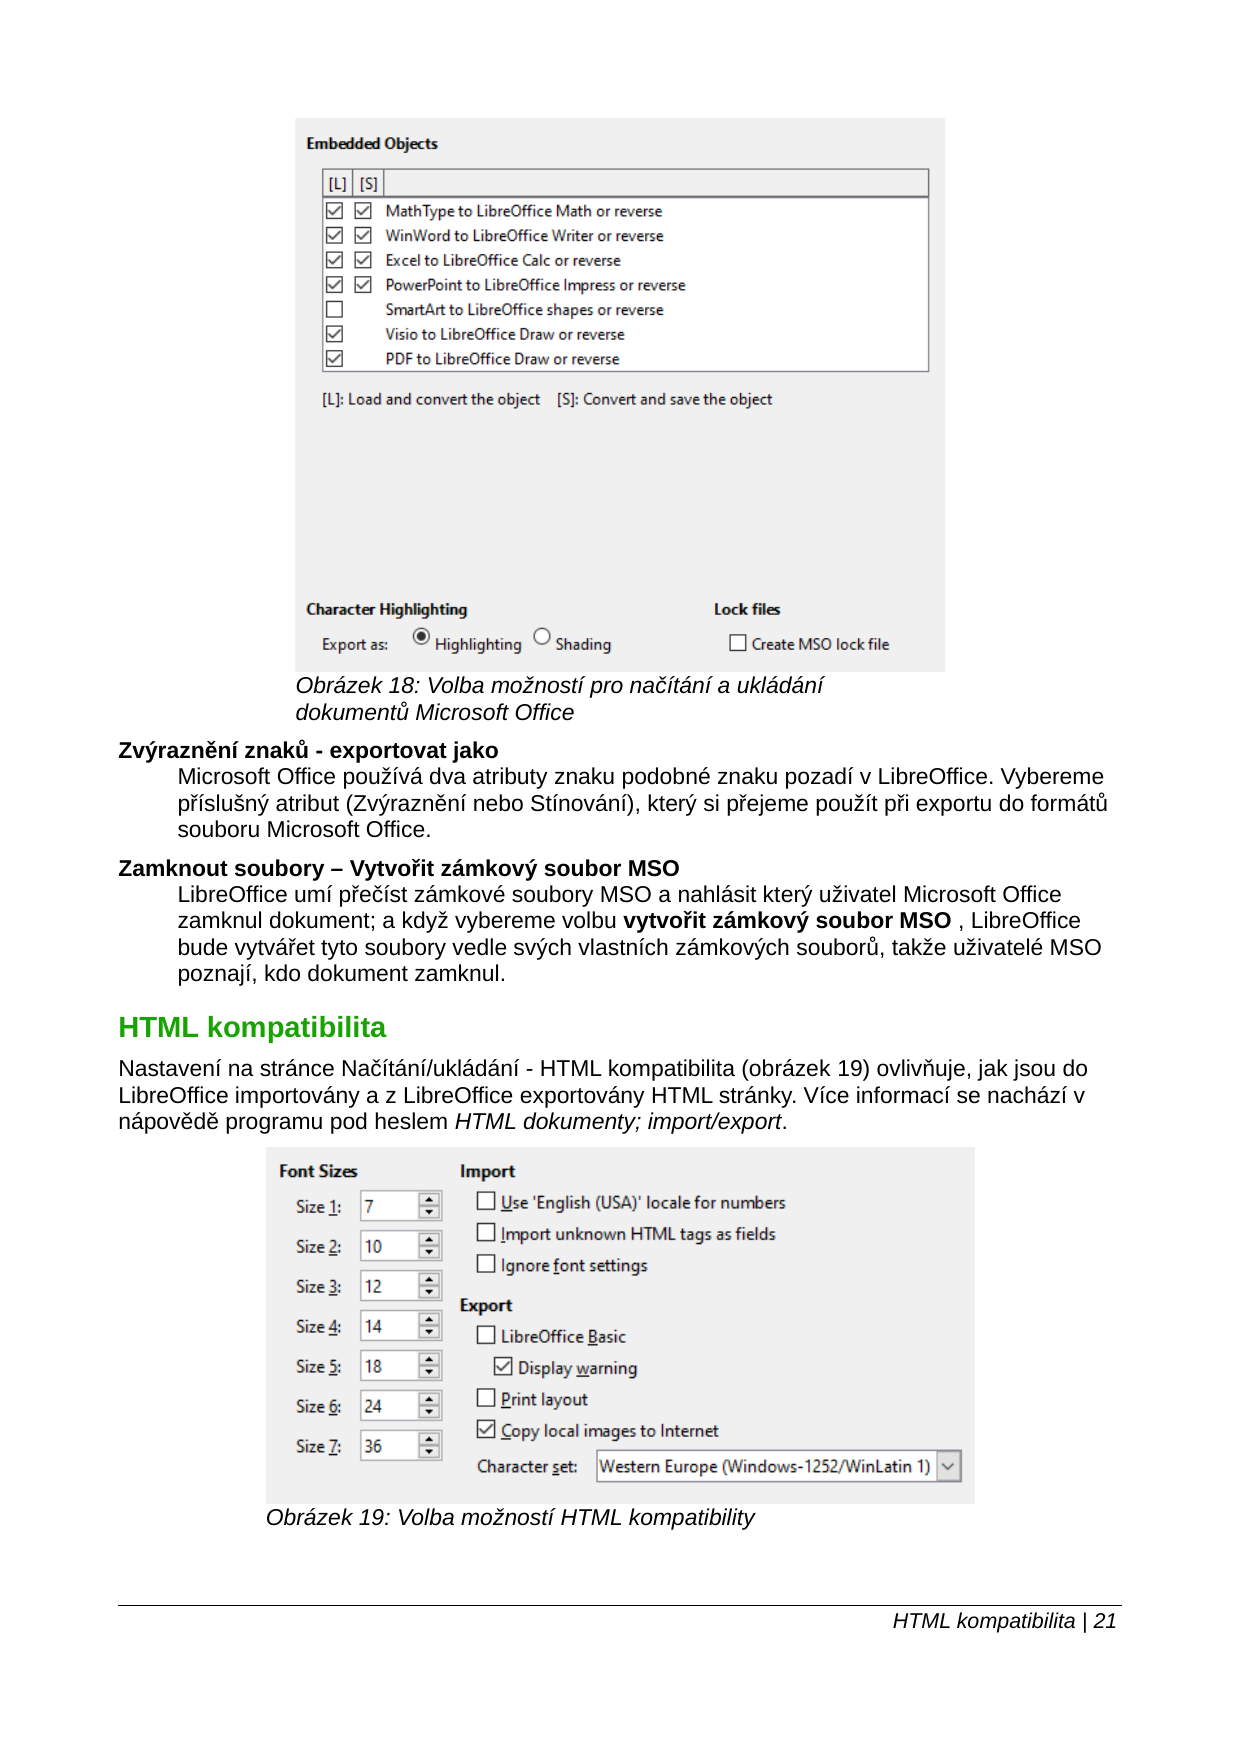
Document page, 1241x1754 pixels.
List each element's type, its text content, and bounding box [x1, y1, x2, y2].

picture [265, 1147, 975, 1504]
subtitle HTML kompatibilita [118, 1010, 1122, 1044]
text Zamknout soubory – Vytvořit zámkový soubor MSO [118, 855, 1122, 881]
text Zvýraznění znaků - exportovat jako [118, 737, 1122, 763]
text Obrázek 19: Volba možností HTML kompatibility [266, 1504, 975, 1530]
text Obrázek 18: Volba možností pro načítání a ukládání dokumentů Microsoft Office [295, 672, 945, 725]
text Microsoft Office používá dva atributy znaku podobné znaku pozadí v LibreOffice. Vybereme příslušný atribut (Zvýraznění nebo Stínování), který si přejeme použít při exportu do formátů souboru Microsoft Office. [177, 763, 1122, 842]
picture [295, 118, 945, 672]
text Nastavení na stránce Načítání/ukládání - HTML kompatibilita (obrázek 19) ovlivňuje, jak jsou do LibreOffice importovány a z LibreOffice exportovány HTML stránky. Více informací se nachází v nápovědě programu pod heslem HTML dokumenty; import/export. [118, 1055, 1122, 1134]
text LibreOffice umí přečíst zámkové soubory MSO a nahlásit který uživatel Microsoft Office zamknul dokument; a když vybereme volbu vytvořit zámkový soubor MSO , LibreOffice bude vytvářet tyto soubory vedle svých vlastních zámkových souborů, takže uživatelé MSO poznají, kdo dokument zamknul. [177, 881, 1122, 986]
